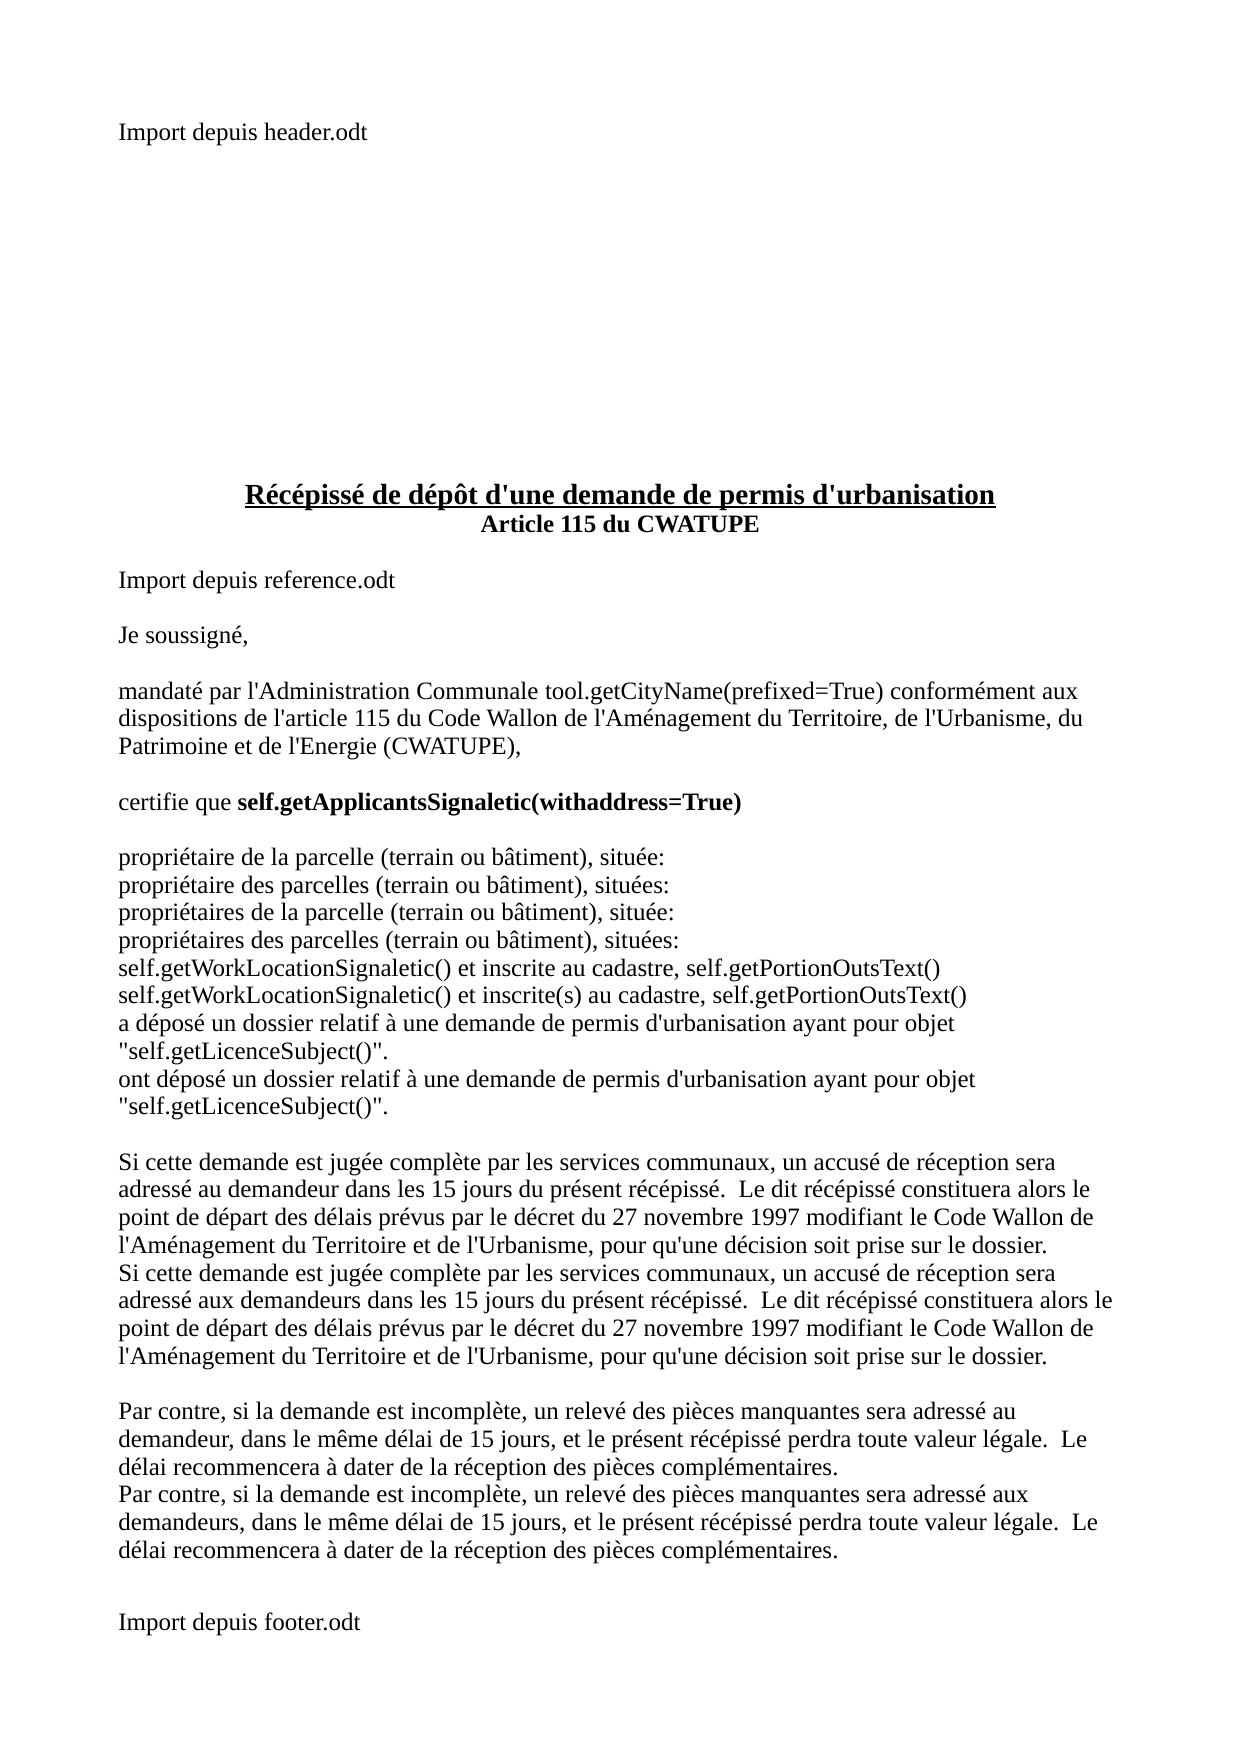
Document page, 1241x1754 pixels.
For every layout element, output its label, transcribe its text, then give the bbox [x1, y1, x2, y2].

text Import depuis reference.odt [118, 566, 1122, 594]
text a déposé un dossier relatif à une demande de permis d'urbanisation ayant pour objet "self.getLicenceSubject()". [118, 1009, 1122, 1065]
text Je soussigné, [118, 621, 1122, 649]
text Par contre, si la demande est incomplète, un relevé des pièces manquantes sera adressé aux demandeurs, dans le même délai de 15 jours, et le présent récépissé perdra toute valeur légale. Le délai recommencera à dater de la réception des pièces complémentaires. [118, 1480, 1122, 1563]
text Import depuis header.odt [118, 118, 539, 146]
text propriétaire de la parcelle (terrain ou bâtiment), située: [118, 843, 1122, 871]
text Si cette demande est jugée complète par les services communaux, un accusé de réception sera adressé au demandeur dans les 15 jours du présent récépissé. Le dit récépissé constituera alors le point de départ des délais prévus par le décret du 27 novembre 1997 modifiant le Code Wallon de l'Aménagement du Territoire et de l'Urbanisme, pour qu'une décision soit prise sur le dossier. [118, 1148, 1122, 1259]
text self.getWorkLocationSignaletic() et inscrite(s) au cadastre, self.getPortionOutsText() [118, 982, 1122, 1009]
title Article 115 du CWATUPE [118, 511, 1122, 538]
text propriétaires de la parcelle (terrain ou bâtiment), située: [118, 898, 1122, 926]
text Par contre, si la demande est incomplète, un relevé des pièces manquantes sera adressé au demandeur, dans le même délai de 15 jours, et le présent récépissé perdra toute valeur légale. Le délai recommencera à dater de la réception des pièces complémentaires. [118, 1397, 1122, 1480]
text propriétaire des parcelles (terrain ou bâtiment), situées: [118, 871, 1122, 898]
text ont déposé un dossier relatif à une demande de permis d'urbanisation ayant pour objet "self.getLicenceSubject()". [118, 1065, 1122, 1120]
title Récépissé de dépôt d'une demande de permis d'urbanisation [118, 478, 1122, 511]
text self.getWorkLocationSignaletic() et inscrite au cadastre, self.getPortionOutsText() [118, 954, 1122, 982]
text propriétaires des parcelles (terrain ou bâtiment), situées: [118, 926, 1122, 954]
text certifie que self.getApplicantsSignaletic(withaddress=True) [118, 788, 1122, 815]
text mandaté par l'Administration Communale tool.getCityName(prefixed=True) conformément aux dispositions de l'article 115 du Code Wallon de l'Aménagement du Territoire, de l'Urbanisme, du Patrimoine et de l'Energie (CWATUPE), [118, 677, 1122, 760]
text Si cette demande est jugée complète par les services communaux, un accusé de réception sera adressé aux demandeurs dans les 15 jours du présent récépissé. Le dit récépissé constituera alors le point de départ des délais prévus par le décret du 27 novembre 1997 modifiant le Code Wallon de l'Aménagement du Territoire et de l'Urbanisme, pour qu'une décision soit prise sur le dossier. [118, 1259, 1122, 1369]
